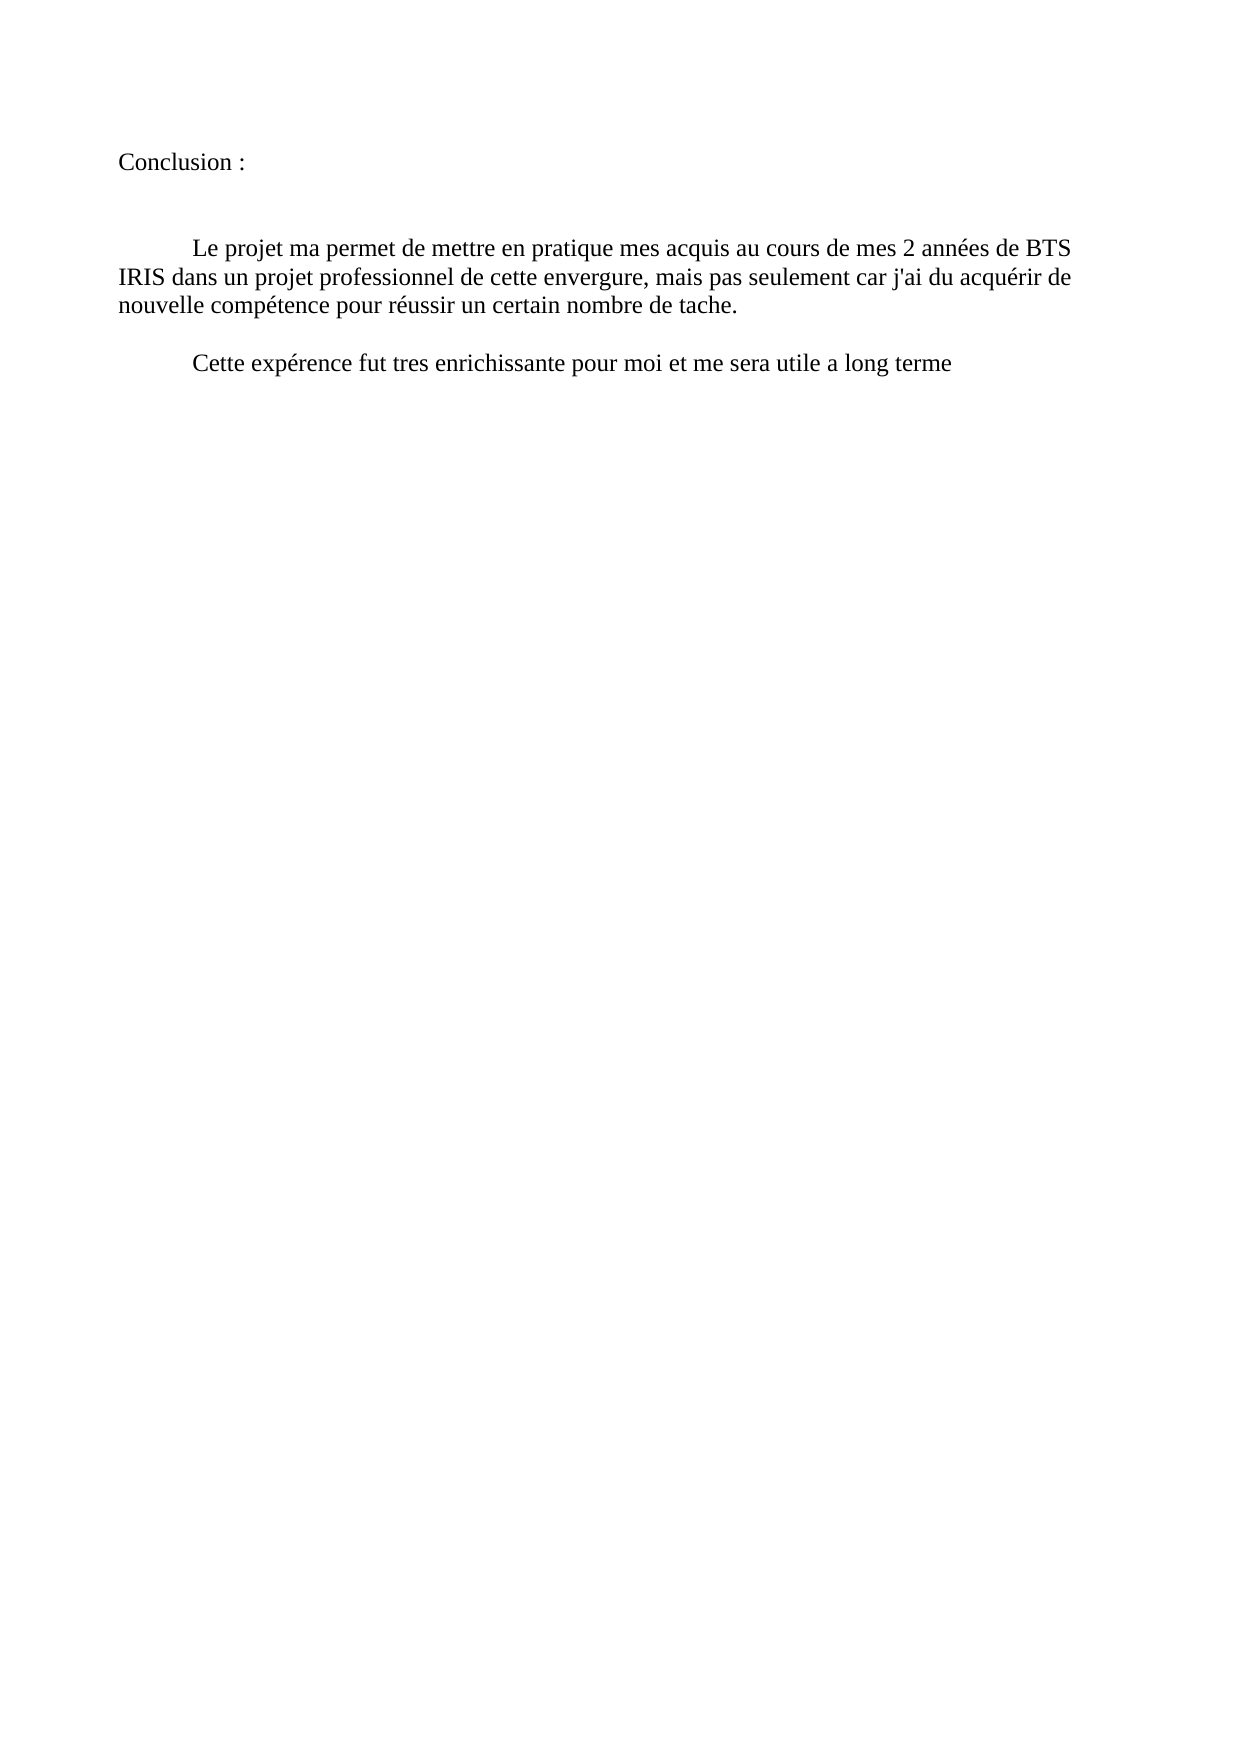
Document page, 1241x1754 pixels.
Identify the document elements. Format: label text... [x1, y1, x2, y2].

text Conclusion : [118, 147, 1122, 176]
text Cette expérence fut tres enrichissante pour moi et me sera utile a long terme [118, 348, 1122, 377]
text Le projet ma permet de mettre en pratique mes acquis au cours de mes 2 années de BTS IRIS dans un projet professionnel de cette envergure, mais pas seulement car j'ai du acquérir de nouvelle compétence pour réussir un certain nombre de tache. [118, 233, 1122, 319]
